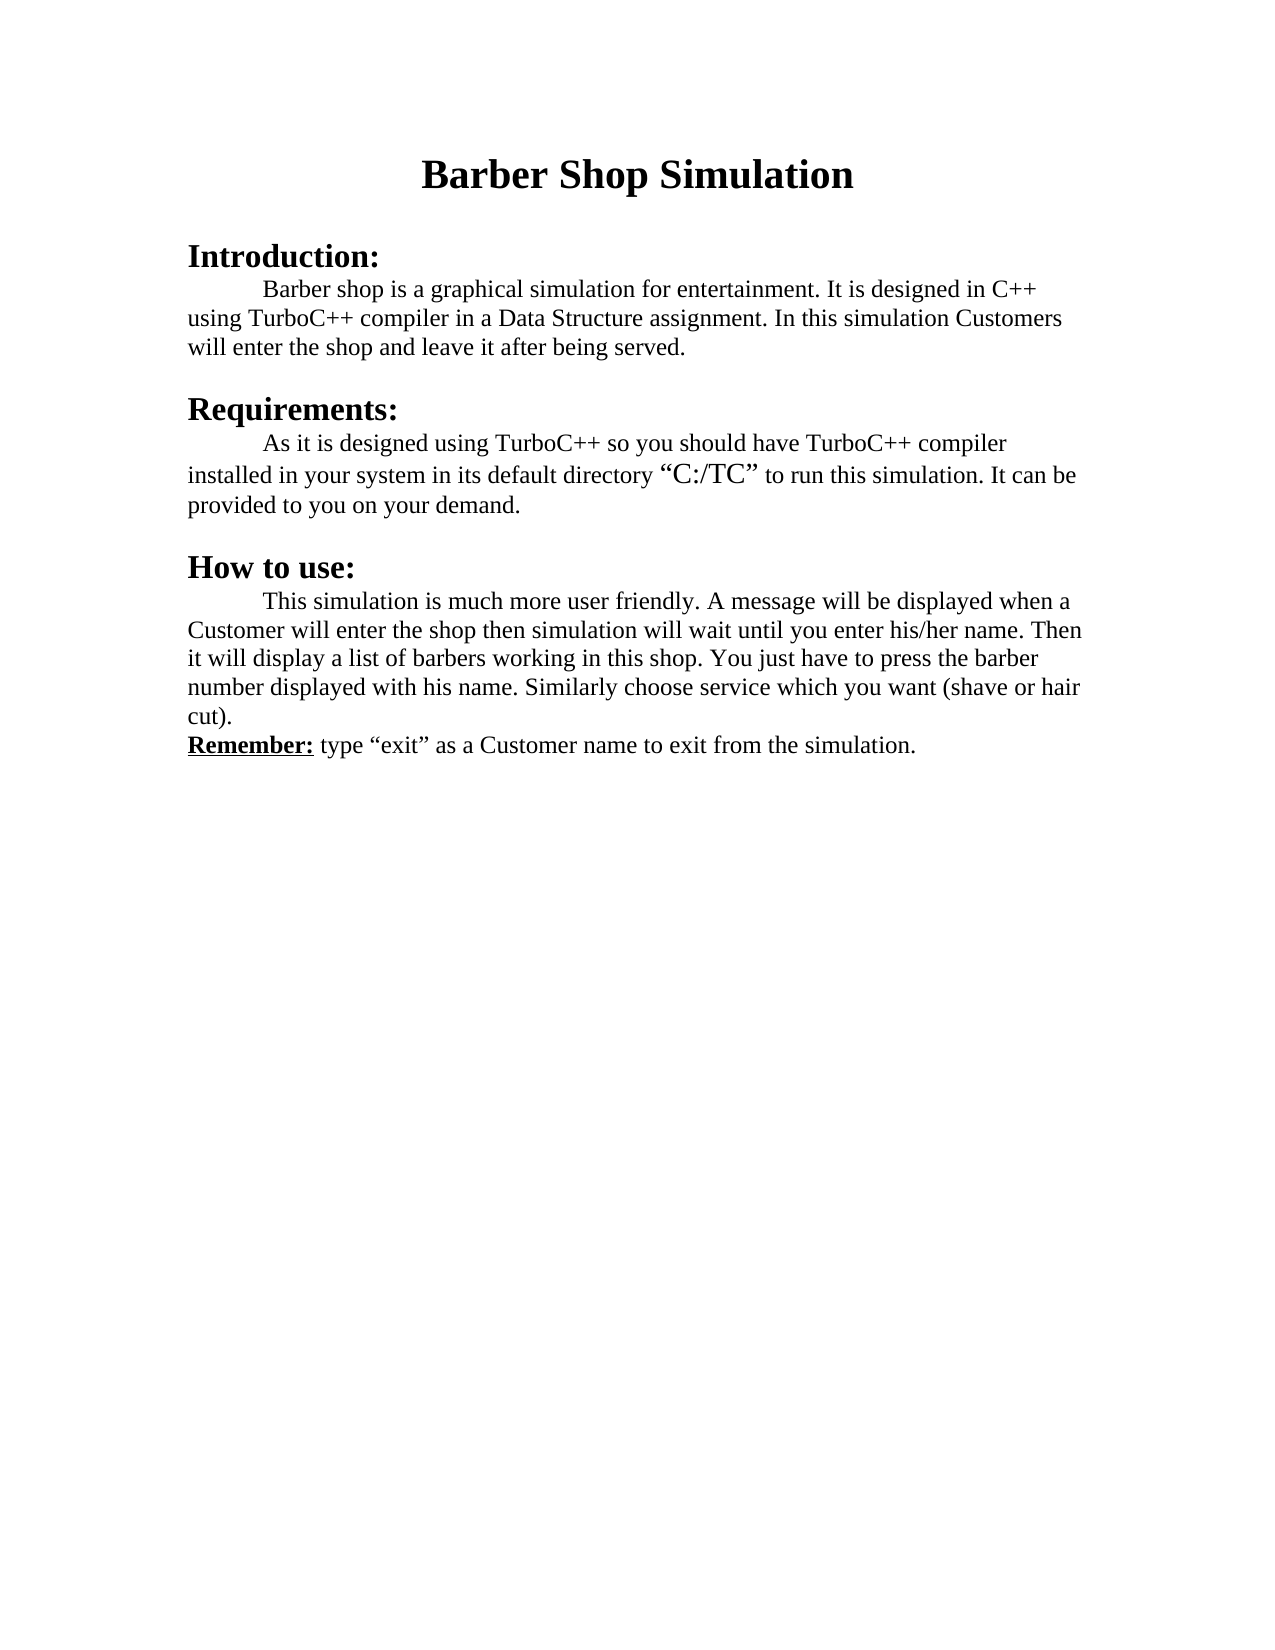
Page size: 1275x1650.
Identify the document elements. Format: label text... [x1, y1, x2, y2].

text This simulation is much more user friendly. A message will be displayed when a Customer will enter the shop then simulation will wait until you enter his/her name. Then it will display a list of barbers working in this shop. You just have to press the barber number displayed with his name. Similarly choose service which you want (shave or hair cut). [187, 586, 1087, 730]
text As it is designed using TurboC++ so you should have TurboC++ compiler installed in your system in its default directory “C:/TC” to run this simulation. It can be provided to you on your demand. [187, 428, 1087, 519]
text Barber shop is a graphical simulation for entertainment. It is designed in C++ using TurboC++ compiler in a Data Structure assignment. In this simulation Customers will enter the shop and leave it after being served. [187, 274, 1087, 361]
text Remember: type “exit” as a Customer name to exit from the simulation. [187, 730, 1087, 758]
text Barber Shop Simulation [187, 150, 1087, 198]
text How to use: [187, 548, 1087, 586]
text Introduction: [187, 236, 1087, 274]
text Requirements: [187, 389, 1087, 428]
